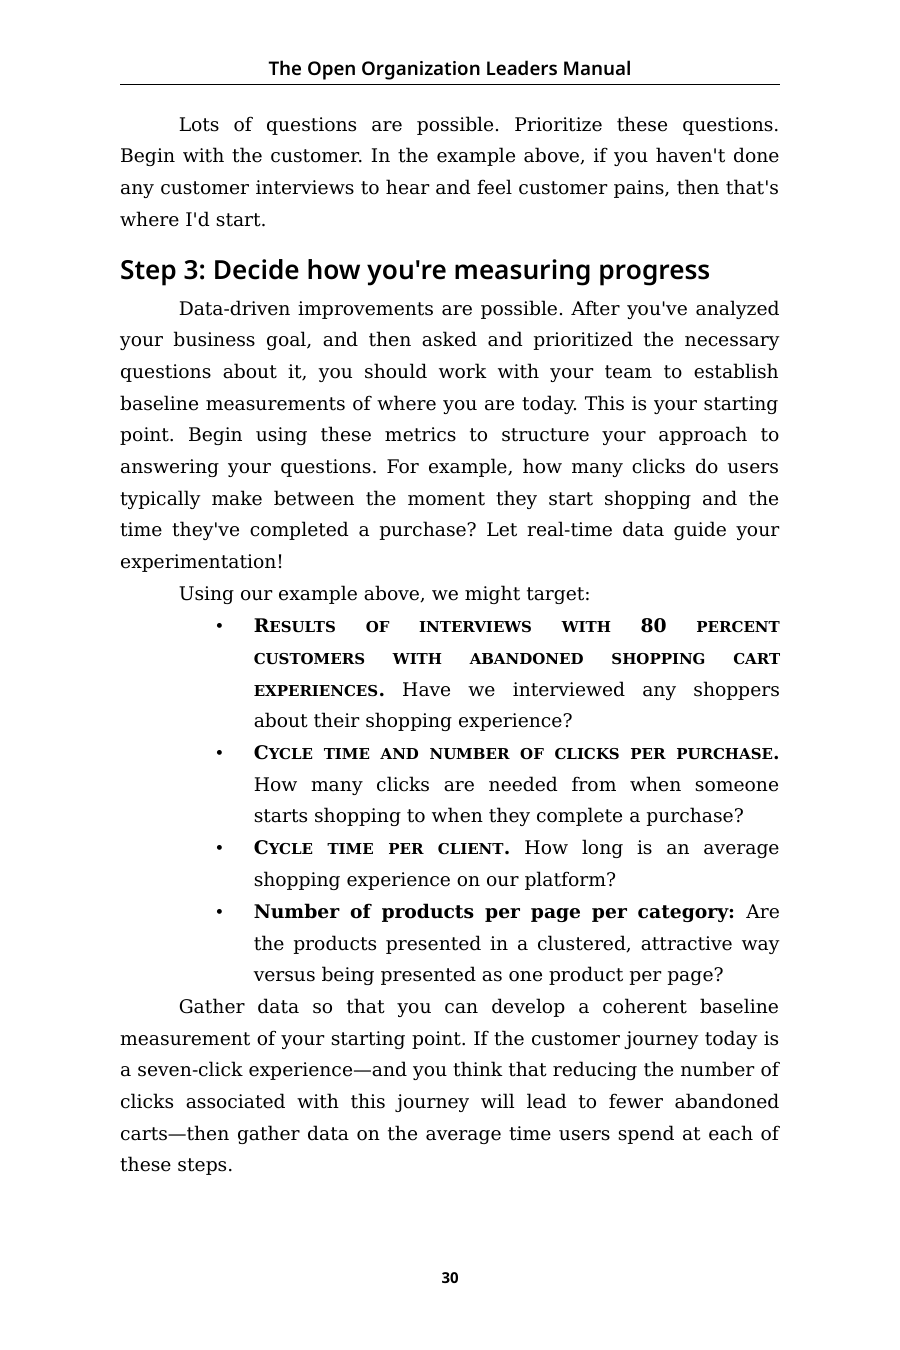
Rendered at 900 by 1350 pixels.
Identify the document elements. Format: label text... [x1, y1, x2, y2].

list Number of products per page per category: Are the products presented in a clustered, attractive way versus being presented as one product per page? [216, 901, 780, 986]
list Cycle time and number of clicks per purchase. How many clicks are needed from when someone starts shopping to when they complete a purchase? [216, 742, 780, 827]
text Lots of questions are possible. Prioritize these questions. Begin with the customer. In the example above, if you haven't done any customer interviews to hear and feel customer pains, then that's where I'd start. [120, 114, 780, 231]
subtitle Step 3: Decide how you're measuring progress [120, 256, 780, 286]
list Results of interviews with 80 percent customers with abandoned shopping cart experiences. Have we interviewed any shoppers about their shopping experience? [216, 614, 780, 732]
text Data-driven improvements are possible. After you've analyzed your business goal, and then asked and prioritized the necessary questions about it, you should work with your team to establish baseline measurements of where you are today. This is your starting point. Begin using these metrics to structure your approach to answering your questions. For example, how many clicks do users typically make between the moment they start shopping and the time they've completed a purchase? Let real-time data guide your experimentation! [120, 298, 780, 573]
list Cycle time per client. How long is an average shopping experience on our platform? [216, 837, 780, 891]
text Gather data so that you can develop a coherent baseline measurement of your starting point. If the customer journey today is a seven-click experience—and you think that reducing the number of clicks associated with this journey will lead to fewer abandoned carts—then gather data on the average time users spend at each of these steps. [120, 996, 780, 1176]
text Using our example above, we might target: [120, 583, 780, 605]
